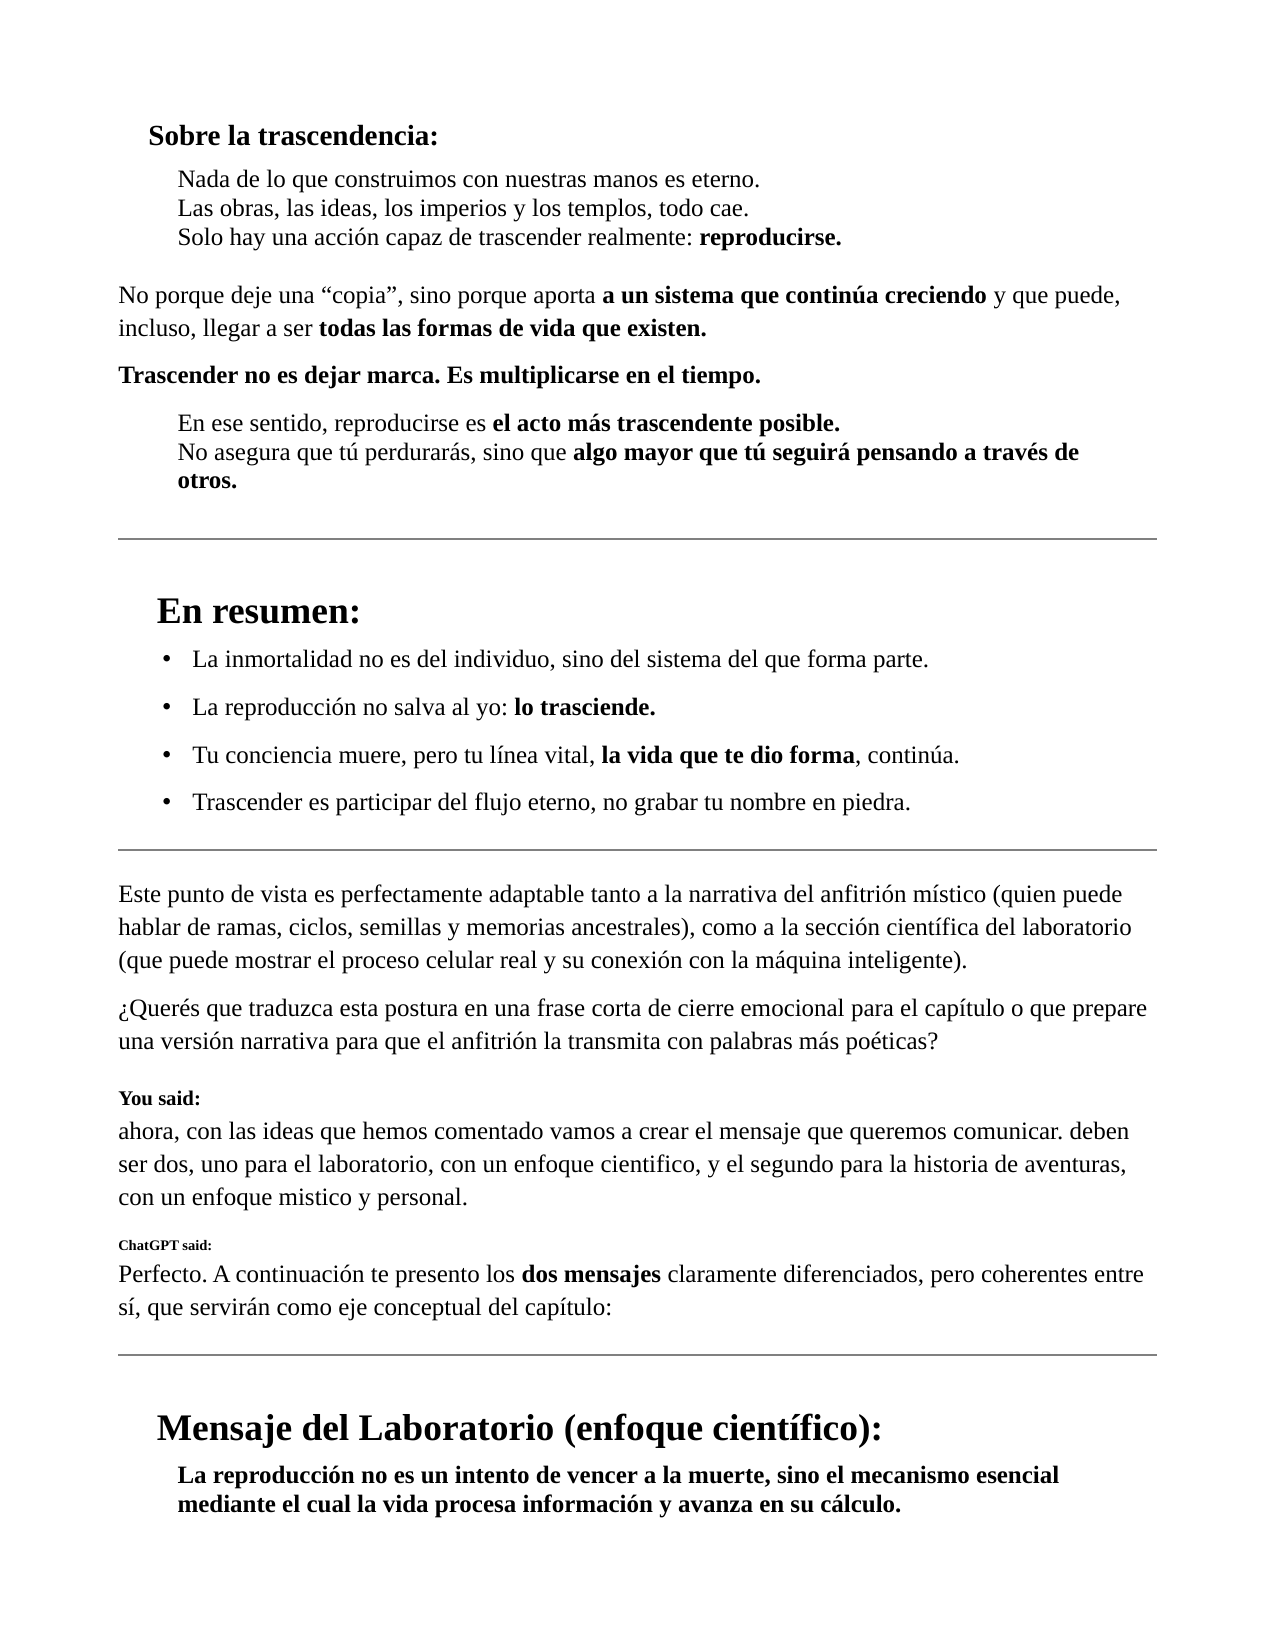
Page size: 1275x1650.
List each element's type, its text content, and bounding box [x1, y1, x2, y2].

list La reproducción no salva al yo: lo trasciende. [162, 692, 1157, 721]
subtitle 🔹 Sobre la trascendencia: [118, 118, 1157, 152]
list La inmortalidad no es del individuo, sino del sistema del que forma parte. [162, 644, 1157, 673]
subtitle You said: [118, 1086, 1157, 1110]
text No porque deje una “copia”, sino porque aporta a un sistema que continúa creciendo y que puede, incluso, llegar a ser todas las formas de vida que existen. [118, 280, 1157, 342]
text Perfecto. A continuación te presento los dos mensajes claramente diferenciados, pero coherentes entre sí, que servirán como eje conceptual del capítulo: [118, 1259, 1157, 1321]
text ¿Querés que traduzca esta postura en una frase corta de cierre emocional para el capítulo o que prepare una versión narrativa para que el anfitrión la transmita con palabras más poéticas? [118, 993, 1157, 1055]
list Trascender es participar del flujo eterno, no grabar tu nombre en piedra. [162, 787, 1157, 816]
text La reproducción no es un intento de vencer a la muerte, sino el mecanismo esencial mediante el cual la vida procesa información y avanza en su cálculo. [177, 1461, 1098, 1518]
text ahora, con las ideas que hemos comentado vamos a crear el mensaje que queremos comunicar. deben ser dos, uno para el laboratorio, con un enfoque cientifico, y el segundo para la historia de aventuras, con un enfoque mistico y personal. [118, 1116, 1157, 1211]
text Trascender no es dejar marca. Es multiplicarse en el tiempo. [118, 361, 1157, 389]
subtitle ChatGPT said: [118, 1236, 1157, 1253]
subtitle 🧩 En resumen: [118, 589, 1157, 632]
list Tu conciencia muere, pero tu línea vital, la vida que te dio forma, continúa. [162, 740, 1157, 768]
text Este punto de vista es perfectamente adaptable tanto a la narrativa del anfitrión místico (quien puede hablar de ramas, ciclos, semillas y memorias ancestrales), como a la sección científica del laboratorio (que puede mostrar el proceso celular real y su conexión con la máquina inteligente). [118, 879, 1157, 974]
text Nada de lo que construimos con nuestras manos es eterno. Las obras, las ideas, los imperios y los templos, todo cae. Solo hay una acción capaz de trascender realmente: reproducirse. [177, 164, 1098, 250]
text En ese sentido, reproducirse es el acto más trascendente posible. No asegura que tú perdurarás, sino que algo mayor que tú seguirá pensando a través de otros. [177, 408, 1098, 494]
subtitle 🧪 Mensaje del Laboratorio (enfoque científico): [118, 1405, 1157, 1448]
